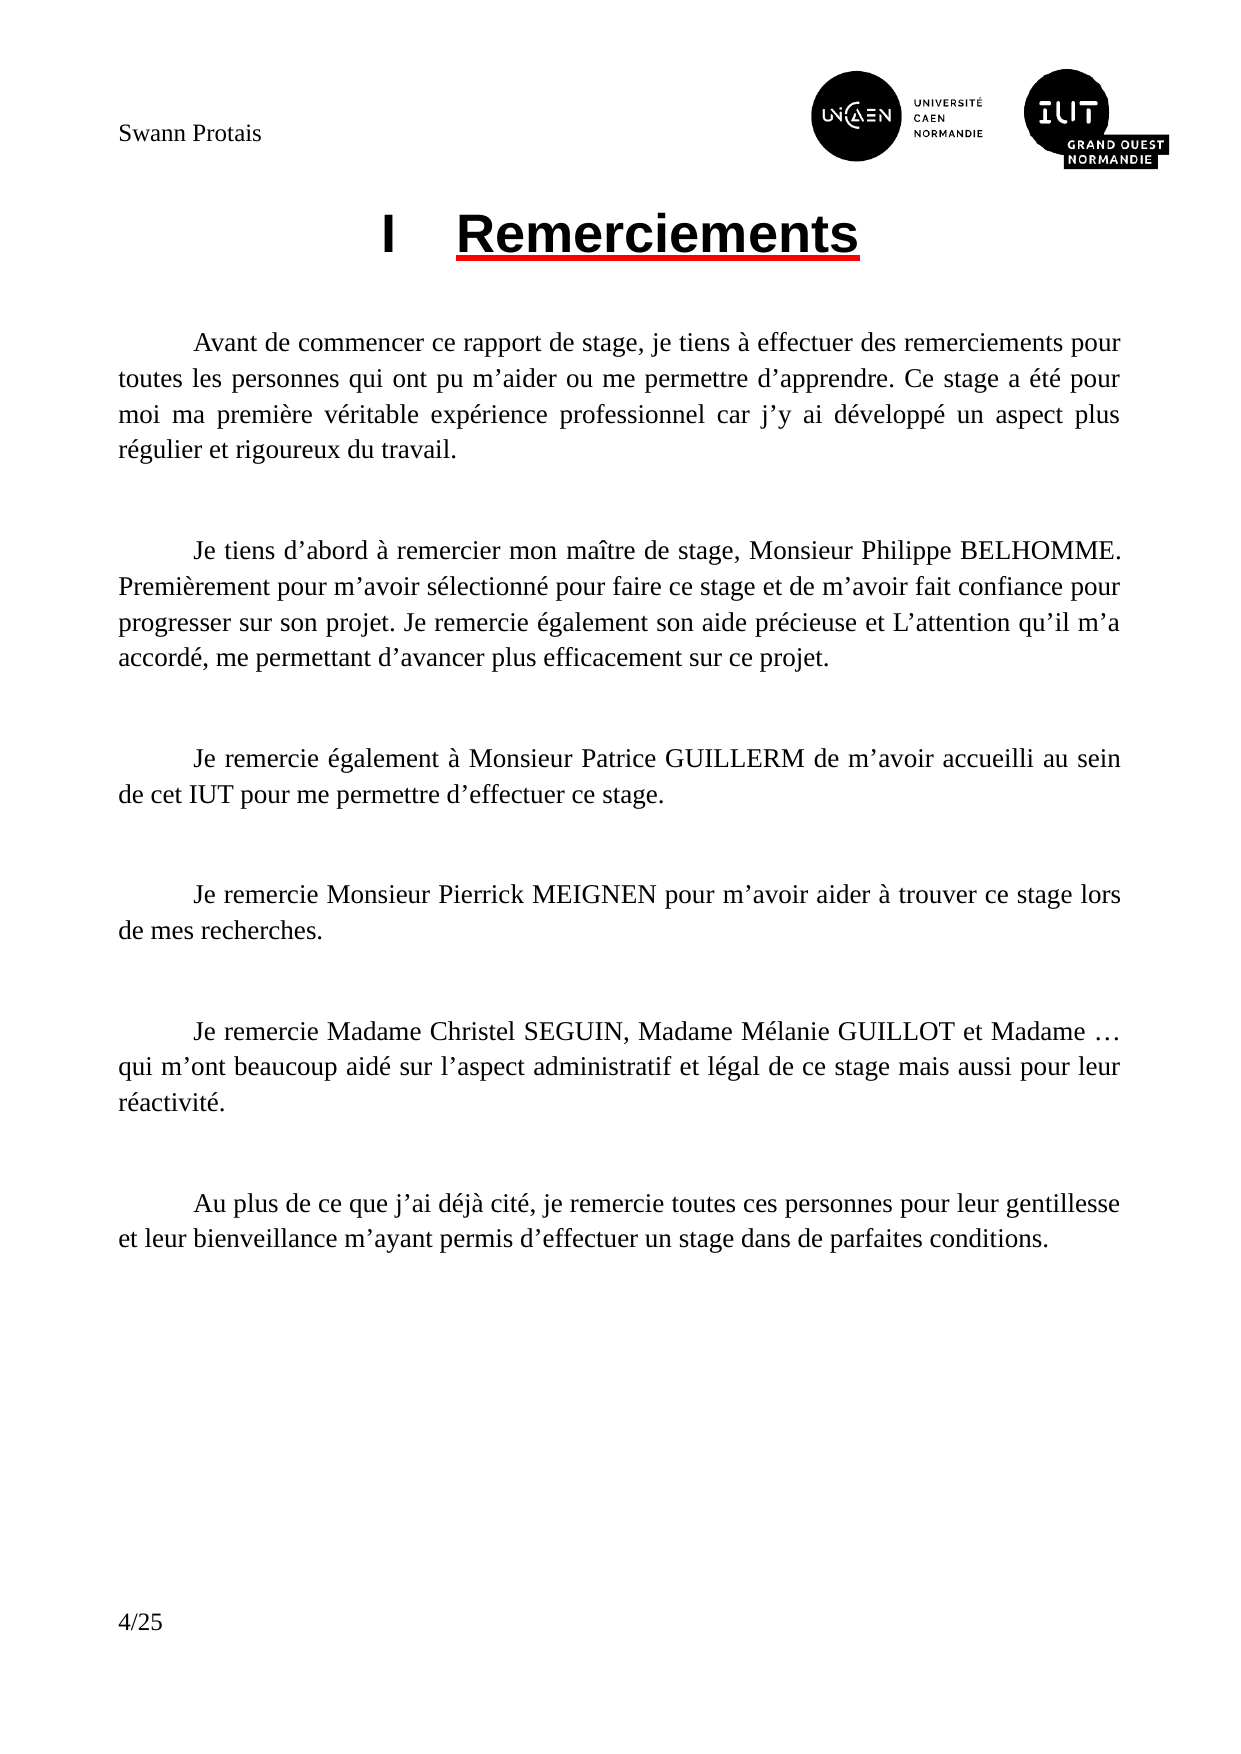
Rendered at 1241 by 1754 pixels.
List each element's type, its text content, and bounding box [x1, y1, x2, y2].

text Au plus de ce que j’ai déjà cité, je remercie toutes ces personnes pour leur gentillesse et leur bienveillance m’ayant permis d’effectuer un stage dans de parfaites conditions. [118, 1187, 1122, 1254]
text Je remercie Madame Christel SEGUIN, Madame Mélanie GUILLOT et Madame … qui m’ont beaucoup aidé sur l’aspect administratif et légal de ce stage mais aussi pour leur réactivité. [118, 1015, 1122, 1117]
text Je tiens d’abord à remercier mon maître de stage, Monsieur Philippe BELHOMME. Premièrement pour m’avoir sélectionné pour faire ce stage et de m’avoir fait confiance pour progresser sur son projet. Je remercie également son aide précieuse et L’attention qu’il m’a accordé, me permettant d’avancer plus efficacement sur ce projet. [118, 534, 1122, 673]
picture [1001, 67, 1194, 175]
text Je remercie également à Monsieur Patrice GUILLERM de m’avoir accueilli au sein de cet IUT pour me permettre d’effectuer ce stage. [118, 742, 1122, 809]
text Avant de commencer ce rapport de stage, je tiens à effectuer des remerciements pour toutes les personnes qui ont pu m’aider ou me permettre d’apprendre. Ce stage a été pour moi ma première véritable expérience professionnel car j’y ai développé un aspect plus régulier et rigoureux du travail. [118, 326, 1122, 465]
text Je remercie Monsieur Pierrick MEIGNEN pour m’avoir aider à trouver ce stage lors de mes recherches. [118, 878, 1122, 945]
subtitle Remerciements [118, 201, 1122, 264]
picture [800, 58, 993, 174]
